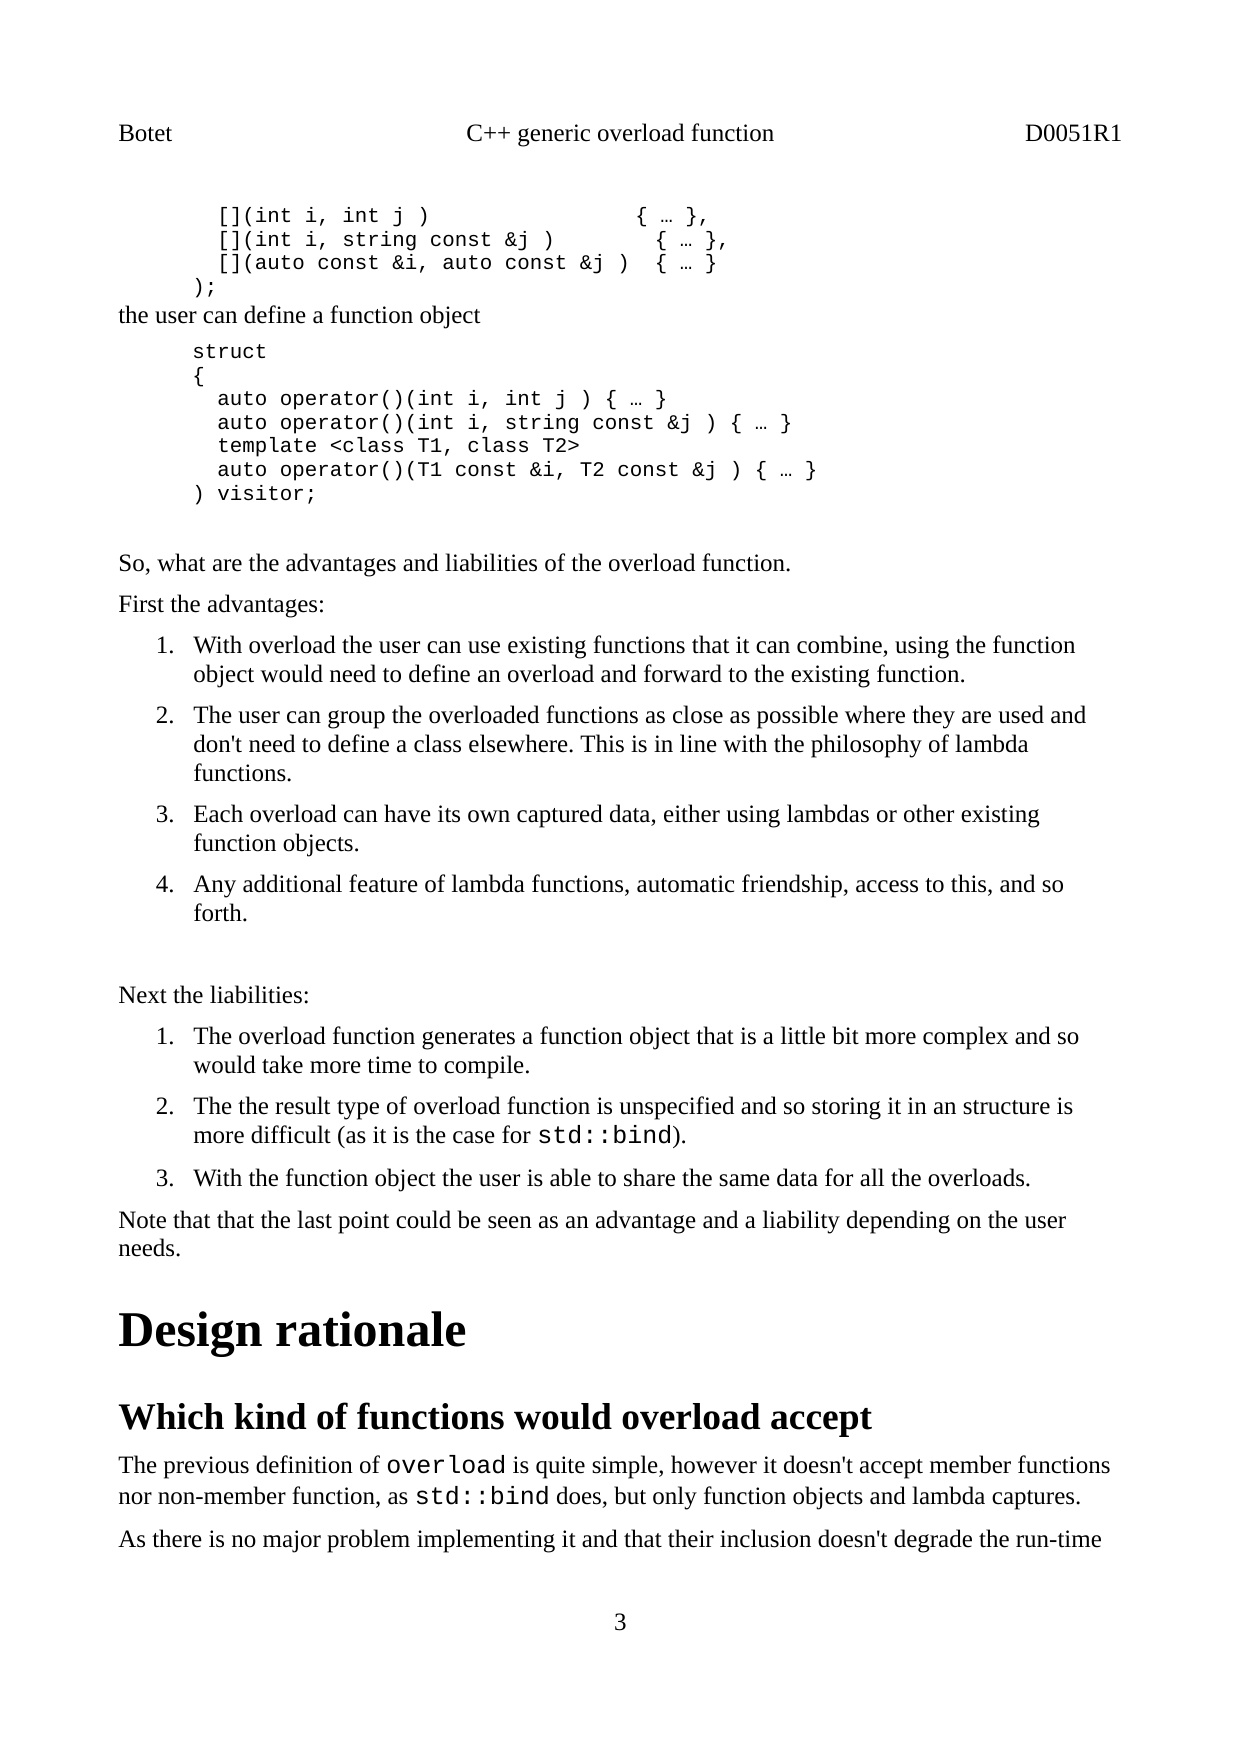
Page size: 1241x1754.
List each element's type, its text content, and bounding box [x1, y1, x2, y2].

list Any additional feature of lambda functions, automatic friendship, access to this, and so forth. [156, 869, 1122, 926]
text [](int i, int j ) { … }, [192, 205, 1122, 229]
text Next the liabilities: [118, 980, 1122, 1009]
text [](auto const &i, auto const &j ) { … } [192, 252, 1122, 276]
subtitle Design rationale [118, 1300, 1122, 1357]
list With the function object the user is able to share the same data for all the overloads. [156, 1163, 1122, 1192]
text First the advantages: [118, 589, 1122, 618]
text ) visitor; [192, 483, 1122, 506]
text As there is no major problem implementing it and that their inclusion doesn't degrade the run-time [118, 1524, 1122, 1553]
text ); [192, 276, 1122, 300]
text auto operator()(int i, string const &j ) { … } [192, 412, 1122, 436]
list With overload the user can use existing functions that it can combine, using the function object would need to define an overload and forward to the existing function. [156, 630, 1122, 688]
subtitle Which kind of functions would overload accept [118, 1395, 1122, 1438]
list The user can group the overloaded functions as close as possible where they are used and don't need to define a class elsewhere. This is in line with the philosophy of lambda functions. [156, 700, 1122, 786]
text auto operator()(T1 const &i, T2 const &j ) { … } [192, 459, 1122, 483]
text auto operator()(int i, int j ) { … } [192, 388, 1122, 412]
text the user can define a function object [118, 300, 1122, 328]
text Note that that the last point could be seen as an advantage and a liability depending on the user needs. [118, 1205, 1122, 1262]
text struct [192, 341, 1122, 364]
text The previous definition of overload is quite simple, however it doesn't accept member functions nor non-member function, as std::bind does, but only function objects and lambda captures. [118, 1450, 1122, 1512]
text template <class T1, class T2> [192, 436, 1122, 459]
list The overload function generates a function object that is a little bit more complex and so would take more time to compile. [156, 1021, 1122, 1079]
list Each overload can have its own captured data, either using lambdas or other existing function objects. [156, 799, 1122, 856]
text [](int i, string const &j ) { … }, [192, 229, 1122, 252]
text { [192, 364, 1122, 388]
list The the result type of overload function is unspecified and so storing it in an structure is more difficult (as it is the case for std::bind). [156, 1091, 1122, 1151]
text So, what are the advantages and liabilities of the overload function. [118, 548, 1122, 576]
